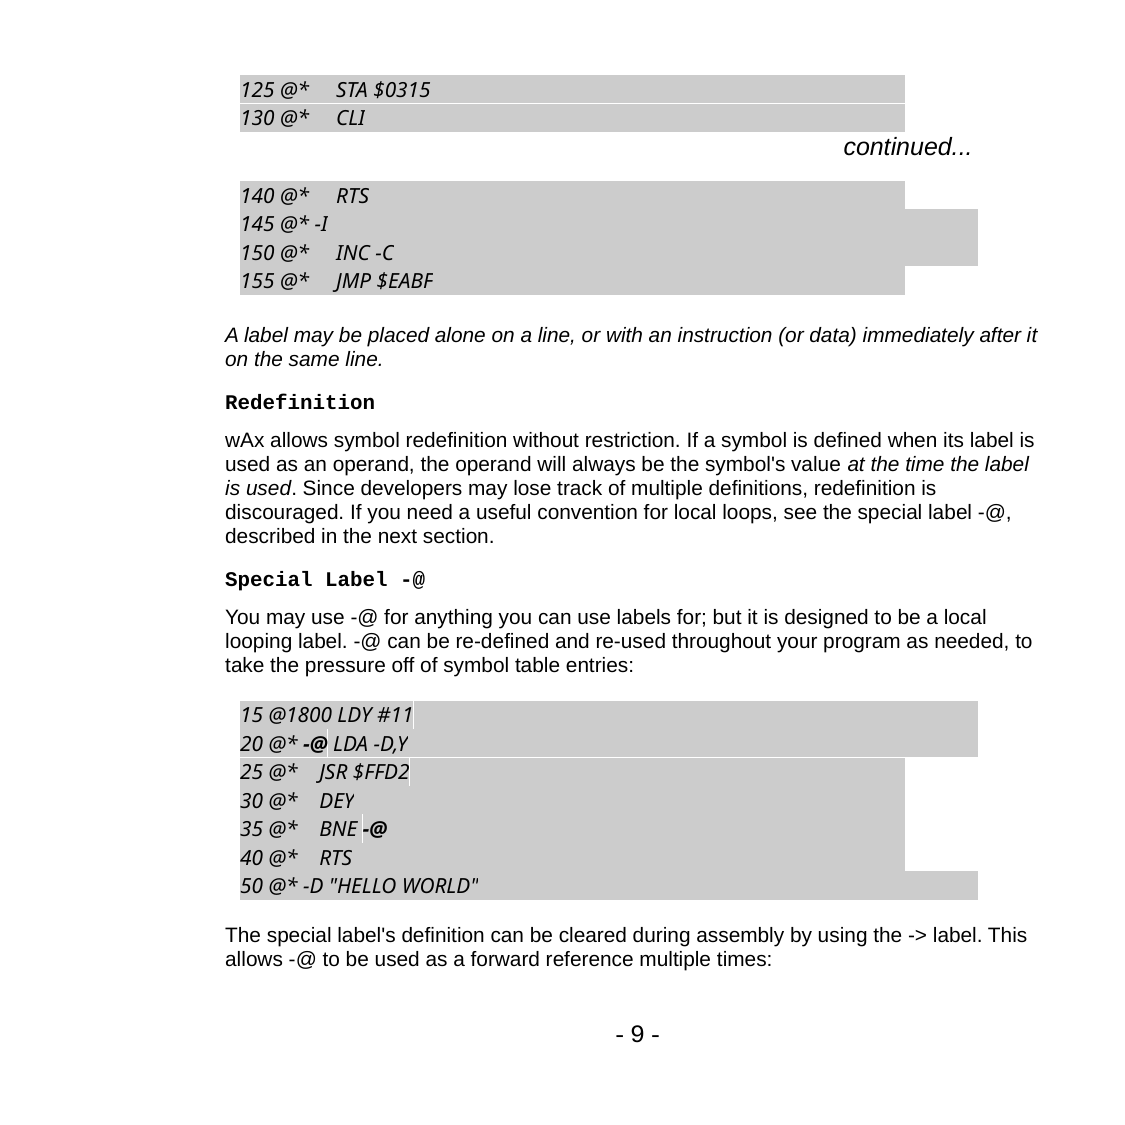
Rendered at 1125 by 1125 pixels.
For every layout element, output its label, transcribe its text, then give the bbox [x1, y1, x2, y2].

text 15 @1800 LDY #11 [978, 701, 1050, 729]
text 30 @* DEY [905, 786, 1050, 814]
text 150 @* INC -C [978, 238, 1050, 266]
text 155 @* JMP $EABF [905, 266, 1050, 295]
text 140 @* RTS [905, 181, 1050, 209]
text wAx allows symbol redefinition without restriction. If a symbol is defined when its label is used as an operand, the operand will always be the symbol's value at the time the label is used. Since developers may lose track of multiple definitions, redefinition is discouraged. If you need a useful convention for local loops, see the special label -@, described in the next section. [225, 428, 1050, 548]
text continued... [225, 132, 1050, 161]
subtitle Special Label -@ [225, 569, 1050, 592]
text 40 @* RTS [905, 843, 1050, 871]
text The special label's definition can be cleared during assembly by using the -> label. This allows -@ to be used as a forward reference multiple times: [225, 923, 1050, 971]
text You may use -@ for anything you can use labels for; but it is designed to be a local looping label. -@ can be re-defined and re-used throughout your program as needed, to take the pressure off of symbol table entries: [225, 605, 1050, 677]
text 130 @* CLI [240, 103, 1050, 132]
text 50 @* -D "HELLO WORLD" [978, 871, 1050, 900]
text 35 @* BNE -@ [905, 814, 1050, 843]
text 125 @* STA $0315 [905, 75, 1050, 103]
text 20 @* -@ LDA -D,Y [978, 729, 1050, 757]
text 25 @* JSR $FFD2 [240, 757, 1050, 786]
text 145 @* -I [978, 209, 1050, 238]
text A label may be placed alone on a line, or with an instruction (or data) immediately after it on the same line. [225, 323, 1050, 371]
subtitle Redefinition [225, 392, 1050, 416]
